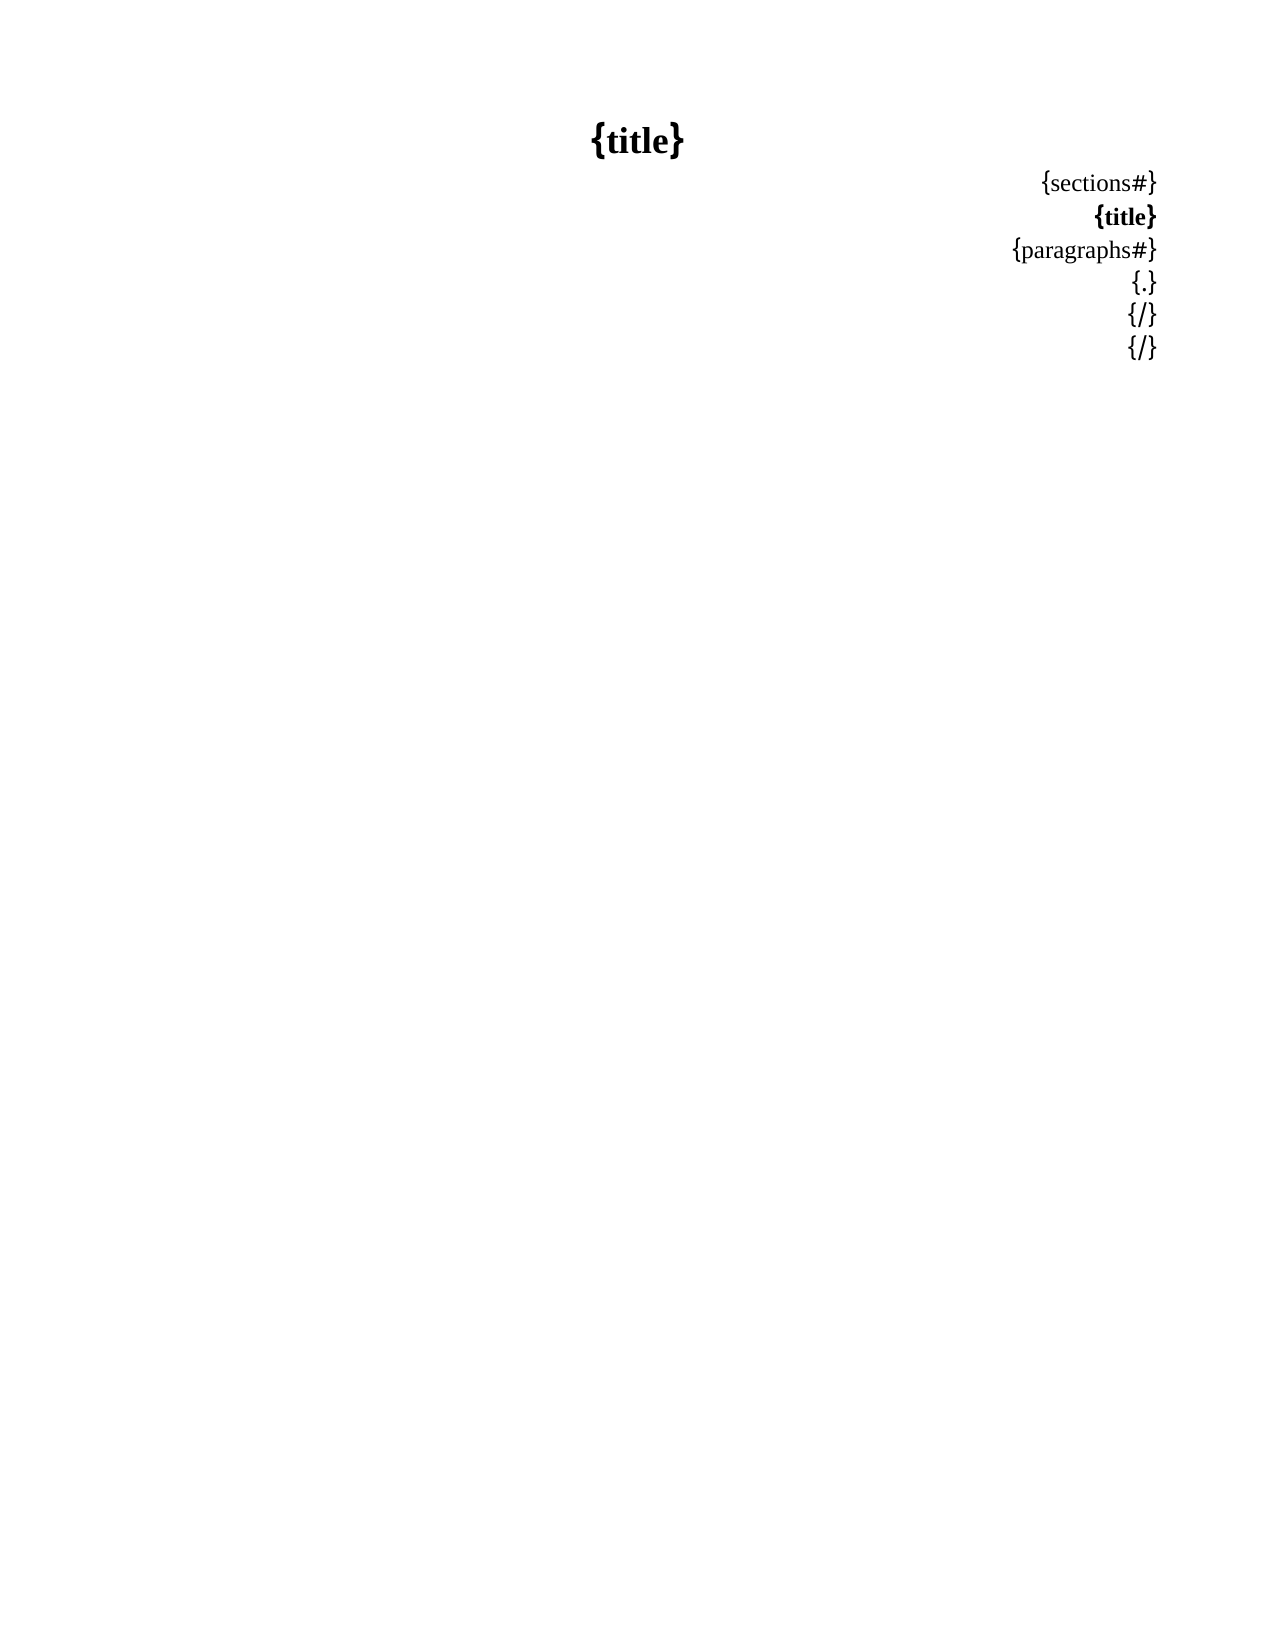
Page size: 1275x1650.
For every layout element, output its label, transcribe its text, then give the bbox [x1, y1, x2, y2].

text {/} [118, 302, 1157, 334]
text {.} [118, 269, 1157, 302]
text {#paragraphs} [118, 235, 1157, 269]
text {title} [118, 202, 1157, 235]
text {#sections} [118, 168, 1157, 202]
text {/} [118, 334, 1157, 367]
text {title} [118, 118, 1157, 168]
